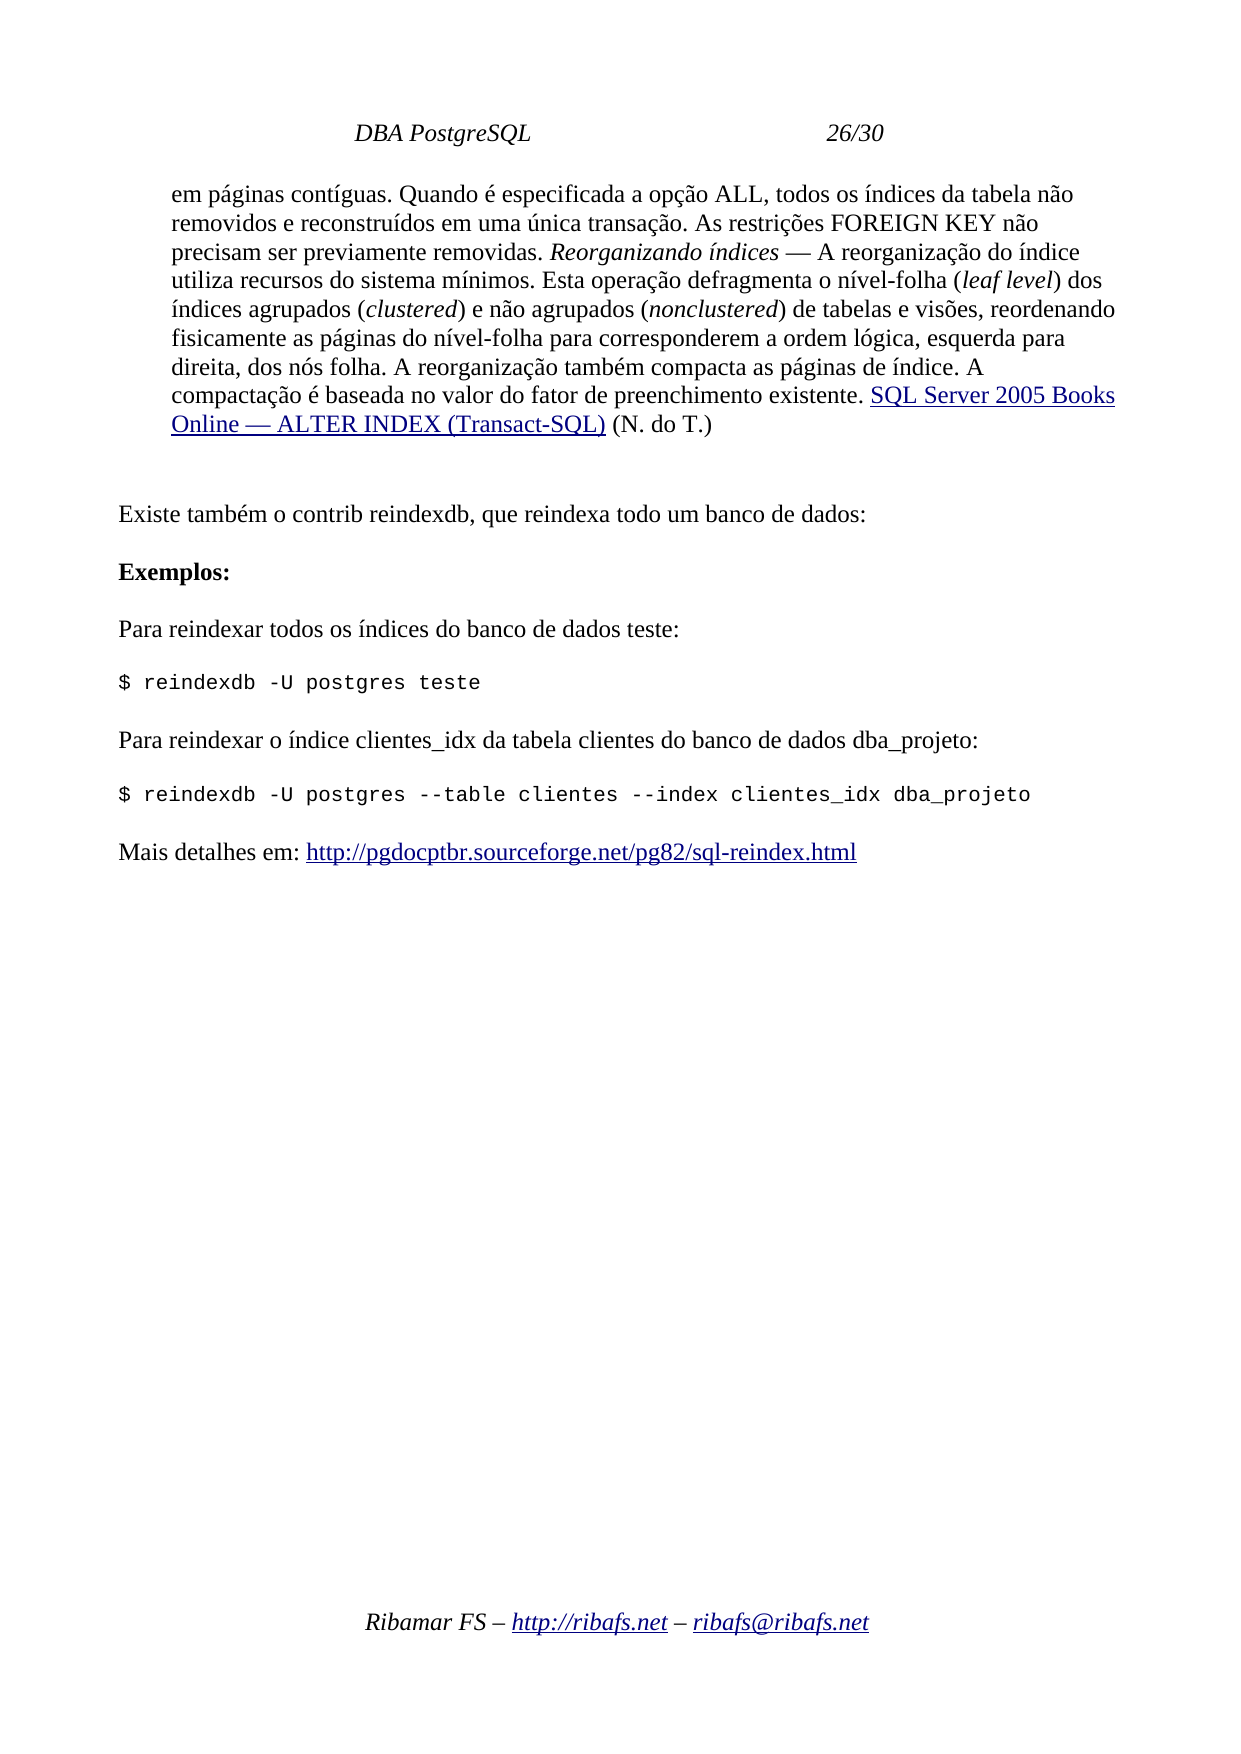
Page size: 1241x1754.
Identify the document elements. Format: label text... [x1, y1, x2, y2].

text Para reindexar todos os índices do banco de dados teste: [118, 614, 1122, 643]
text Mais detalhes em: http://pgdocptbr.sourceforge.net/pg82/sql-reindex.html [118, 837, 1122, 866]
text Para reindexar o índice clientes_idx da tabela clientes do banco de dados dba_projeto: [118, 726, 1122, 754]
text $ reindexdb -U postgres teste [118, 672, 1122, 696]
table_cell [118, 176, 168, 470]
text $ reindexdb -U postgres --table clientes --index clientes_idx dba_projeto [118, 784, 1122, 807]
table_cell em páginas contíguas. Quando é especificada a opção ALL, todos os índices da tabela não removidos e reconstruídos em uma única transação. As restrições FOREIGN KEY não precisam ser previamente removidas. Reorganizando índices — A reorganização do índice utiliza recursos do sistema mínimos. Esta operação defragmenta o nível-folha (leaf level) dos índices agrupados (clustered) e não agrupados (nonclustered) de tabelas e visões, reordenando fisicamente as páginas do nível-folha para corresponderem a ordem lógica, esquerda para direita, dos nós folha. A reorganização também compacta as páginas de índice. A compactação é baseada no valor do fator de preenchimento existente. SQL Server 2005 Books Online — ALTER INDEX (Transact-SQL) (N. do T.) [168, 176, 1122, 470]
text Exemplos: [118, 557, 1122, 585]
text Existe também o contrib reindexdb, que reindexa todo um banco de dados: [118, 499, 1122, 528]
